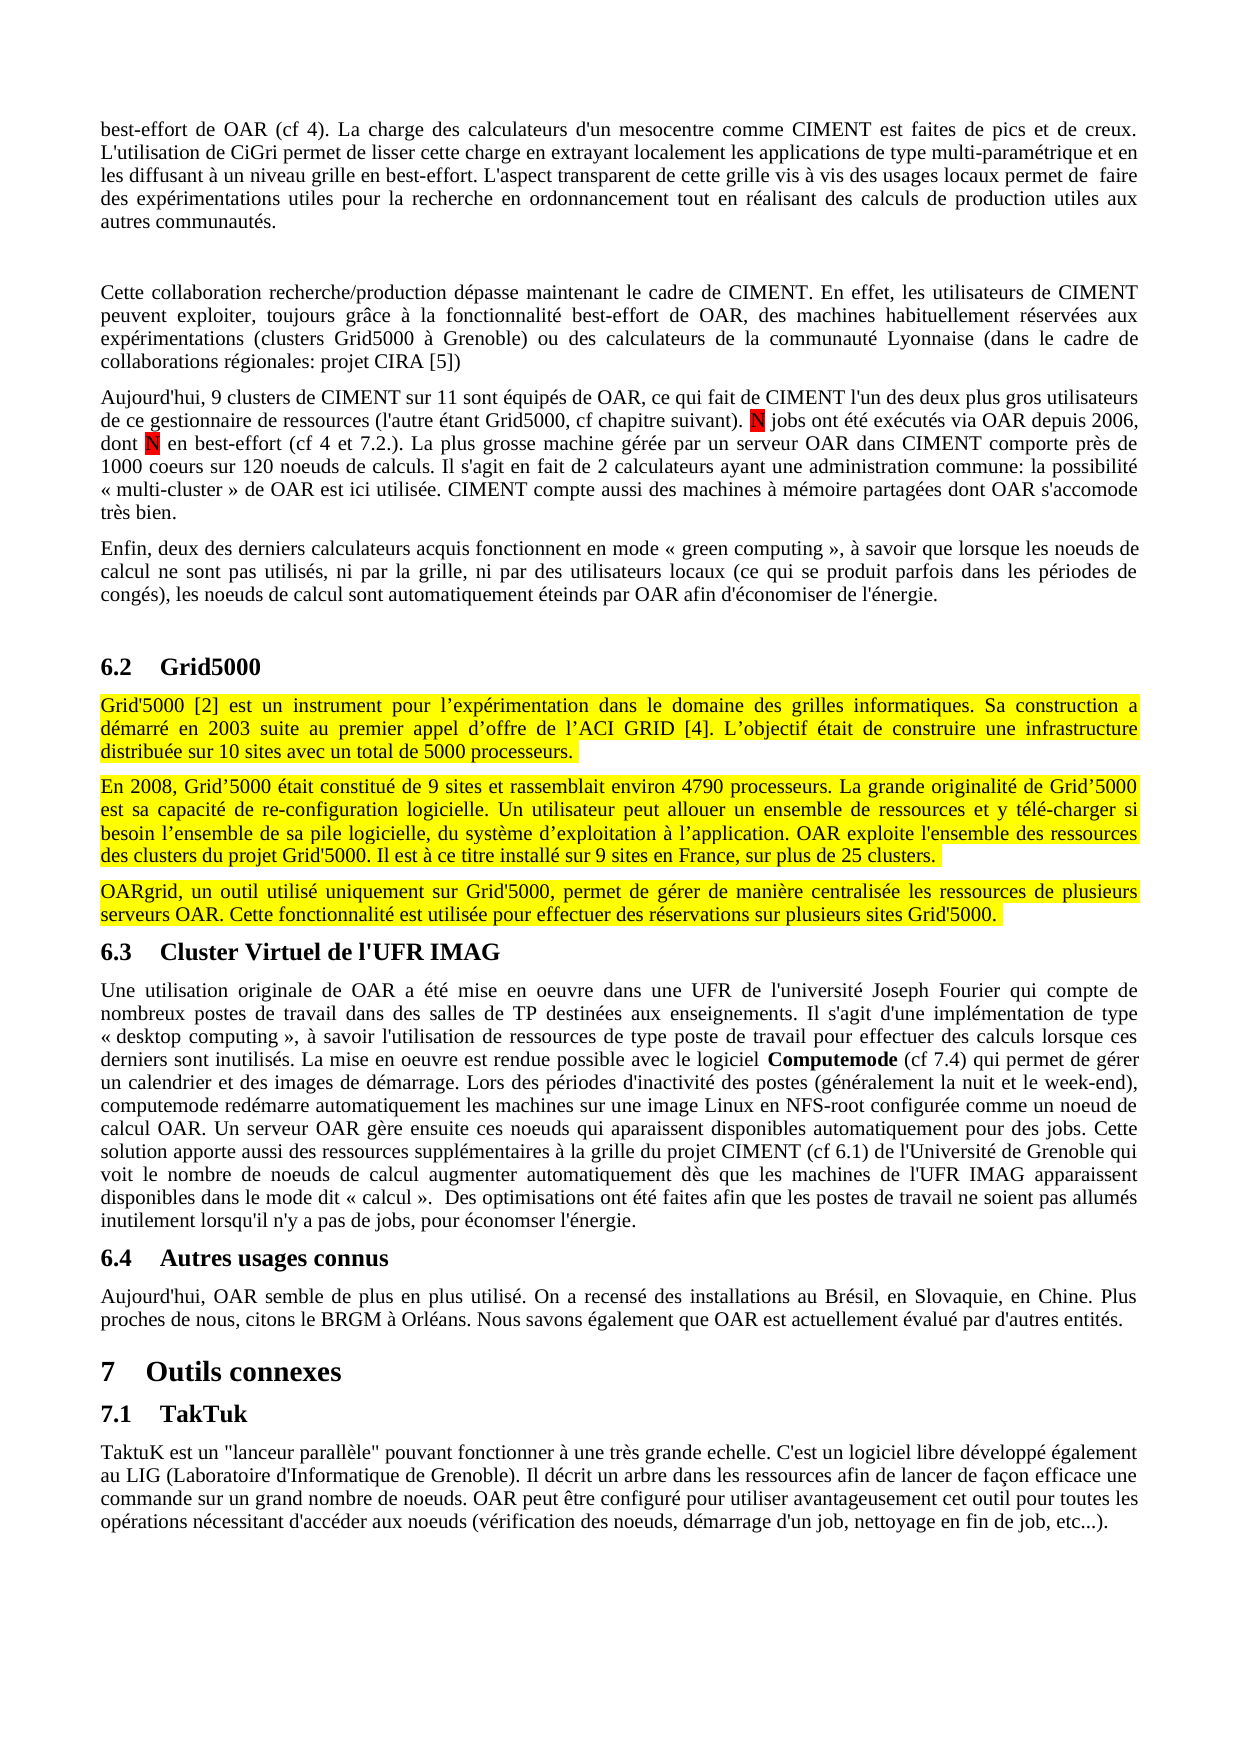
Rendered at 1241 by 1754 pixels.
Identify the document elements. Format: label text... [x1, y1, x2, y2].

text Aujourd'hui, OAR semble de plus en plus utilisé. On a recensé des installations au Brésil, en Slovaquie, en Chine. Plus proches de nous, citons le BRGM à Orléans. Nous savons également que OAR est actuellement évalué par d'autres entités. [100, 1284, 1140, 1331]
text Enfin, deux des derniers calculateurs acquis fonctionnent en mode « green computing », à savoir que lorsque les noeuds de calcul ne sont pas utilisés, ni par la grille, ni par des utilisateurs locaux (ce qui se produit parfois dans les périodes de congés), les noeuds de calcul sont automatiquement éteinds par OAR afin d'économiser de l'énergie. [100, 536, 1140, 606]
subtitle Outils connexes [100, 1356, 1140, 1388]
text TaktuK est un "lanceur parallèle" pouvant fonctionner à une très grande echelle. C'est un logiciel libre développé également au LIG (Laboratoire d'Informatique de Grenoble). Il décrit un arbre dans les ressources afin de lancer de façon efficace une commande sur un grand nombre de noeuds. OAR peut être configuré pour utiliser avantageusement cet outil pour toutes les opérations nécessitant d'accéder aux noeuds (vérification des noeuds, démarrage d'un job, nettoyage en fin de job, etc...). [100, 1441, 1140, 1533]
subtitle TakTuk [100, 1400, 1140, 1428]
text best-effort de OAR (cf 4). La charge des calculateurs d'un mesocentre comme CIMENT est faites de pics et de creux. L'utilisation de CiGri permet de lisser cette charge en extrayant localement les applications de type multi-paramétrique et en les diffusant à un niveau grille en best-effort. L'aspect transparent de cette grille vis à vis des usages locaux permet de faire des expérimentations utiles pour la recherche en ordonnancement tout en réalisant des calculs de production utiles aux autres communautés. [100, 118, 1140, 233]
text Aujourd'hui, 9 clusters de CIMENT sur 11 sont équipés de OAR, ce qui fait de CIMENT l'un des deux plus gros utilisateurs de ce gestionnaire de ressources (l'autre étant Grid5000, cf chapitre suivant). N jobs ont été exécutés via OAR depuis 2006, dont N en best-effort (cf 4 et 7.2.). La plus grosse machine gérée par un serveur OAR dans CIMENT comporte près de 1000 coeurs sur 120 noeuds de calculs. Il s'agit en fait de 2 calculateurs ayant une administration commune: la possibilité « multi-cluster » de OAR est ici utilisée. CIMENT compte aussi des machines à mémoire partagées dont OAR s'accomode très bien. [100, 386, 1140, 524]
text Une utilisation originale de OAR a été mise en oeuvre dans une UFR de l'université Joseph Fourier qui compte de nombreux postes de travail dans des salles de TP destinées aux enseignements. Il s'agit d'une implémentation de type « desktop computing », à savoir l'utilisation de ressources de type poste de travail pour effectuer des calculs lorsque ces derniers sont inutilisés. La mise en oeuvre est rendue possible avec le logiciel Computemode (cf 7.4) qui permet de gérer un calendrier et des images de démarrage. Lors des périodes d'inactivité des postes (généralement la nuit et le week-end), computemode redémarre automatiquement les machines sur une image Linux en NFS-root configurée comme un noeud de calcul OAR. Un serveur OAR gère ensuite ces noeuds qui aparaissent disponibles automatiquement pour des jobs. Cette solution apporte aussi des ressources supplémentaires à la grille du projet CIMENT (cf 6.1) de l'Université de Grenoble qui voit le nombre de noeuds de calcul augmenter automatiquement dès que les machines de l'UFR IMAG apparaissent disponibles dans le mode dit « calcul ». Des optimisations ont été faites afin que les postes de travail ne soient pas allumés inutilement lorsqu'il n'y a pas de jobs, pour économser l'énergie. [100, 979, 1140, 1232]
text En 2008, Grid’5000 était constitué de 9 sites et rassemblait environ 4790 processeurs. La grande originalité de Grid’5000 est sa capacité de re-configuration logicielle. Un utilisateur peut allouer un ensemble de ressources et y télé-charger si besoin l’ensemble de sa pile logicielle, du système d’exploitation à l’application. OAR exploite l'ensemble des ressources des clusters du projet Grid'5000. Il est à ce titre installé sur 9 sites en France, sur plus de 25 clusters. [100, 775, 1140, 867]
subtitle Autres usages connus [100, 1244, 1140, 1272]
text OARgrid, un outil utilisé uniquement sur Grid'5000, permet de gérer de manière centralisée les ressources de plusieurs serveurs OAR. Cette fonctionnalité est utilisée pour effectuer des réservations sur plusieurs sites Grid'5000. [100, 880, 1140, 926]
text Grid'5000 [2] est un instrument pour l’expérimentation dans le domaine des grilles informatiques. Sa construction a démarré en 2003 suite au premier appel d’offre de l’ACI GRID [4]. L’objectif était de construire une infrastructure distribuée sur 10 sites avec un total de 5000 processeurs. [100, 694, 1140, 763]
subtitle Cluster Virtuel de l'UFR IMAG [100, 938, 1140, 966]
subtitle Grid5000 [100, 653, 1140, 681]
text Cette collaboration recherche/production dépasse maintenant le cadre de CIMENT. En effet, les utilisateurs de CIMENT peuvent exploiter, toujours grâce à la fonctionnalité best-effort de OAR, des machines habituellement réservées aux expérimentations (clusters Grid5000 à Grenoble) ou des calculateurs de la communauté Lyonnaise (dans le cadre de collaborations régionales: projet CIRA [5]) [100, 281, 1140, 373]
